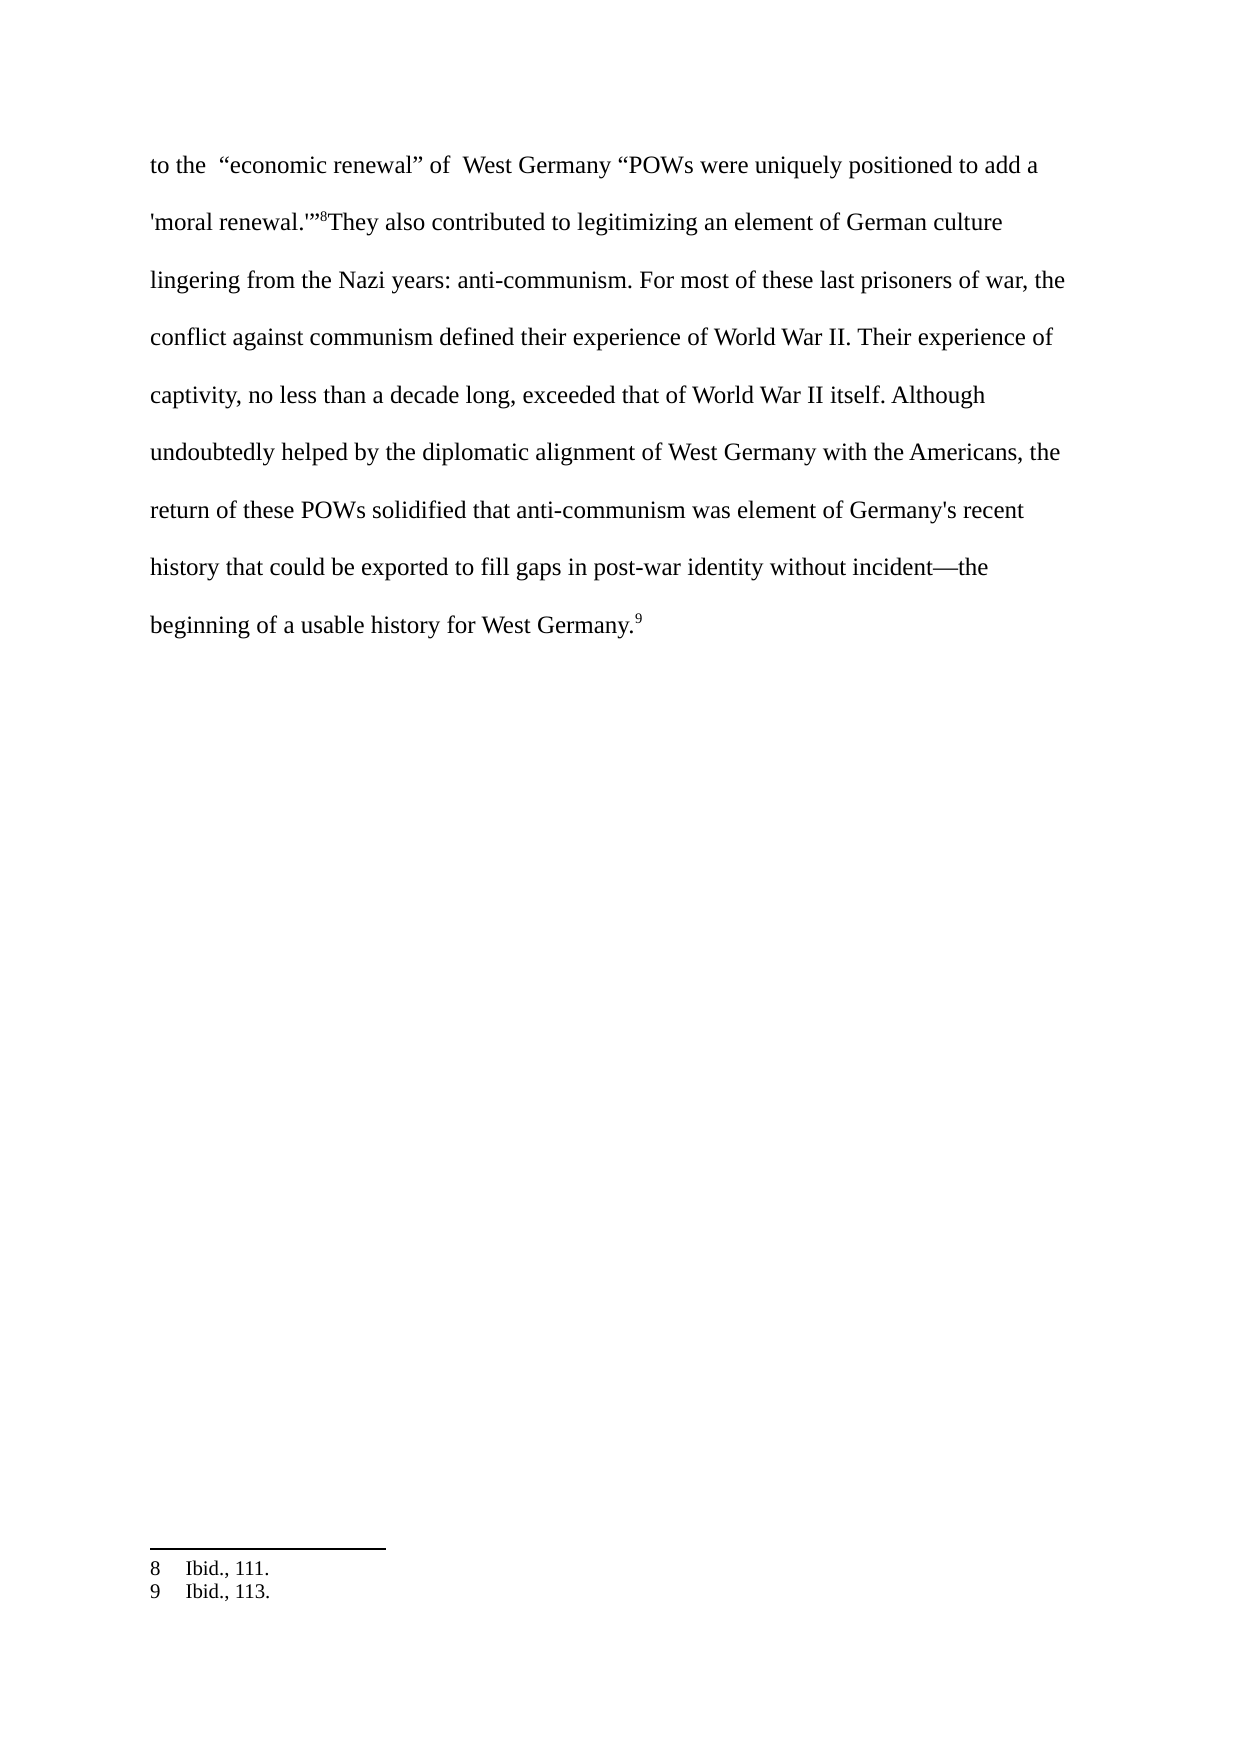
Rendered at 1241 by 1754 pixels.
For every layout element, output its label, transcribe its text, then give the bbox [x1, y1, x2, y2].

text to the “economic renewal” of West Germany “POWs were uniquely positioned to add a 'moral renewal.'”They also contributed to legitimizing an element of German culture lingering from the Nazi years: anti-communism. For most of these last prisoners of war, the conflict against communism defined their experience of World War II. Their experience of captivity, no less than a decade long, exceeded that of World War II itself. Although undoubtedly helped by the diplomatic alignment of West Germany with the Americans, the return of these POWs solidified that anti-communism was element of Germany's recent history that could be exported to fill gaps in post-war identity without incident—the beginning of a usable history for West Germany. [150, 150, 1091, 639]
text Ibid., 113. [150, 1579, 1091, 1603]
text Ibid., 111. [150, 1555, 1091, 1579]
